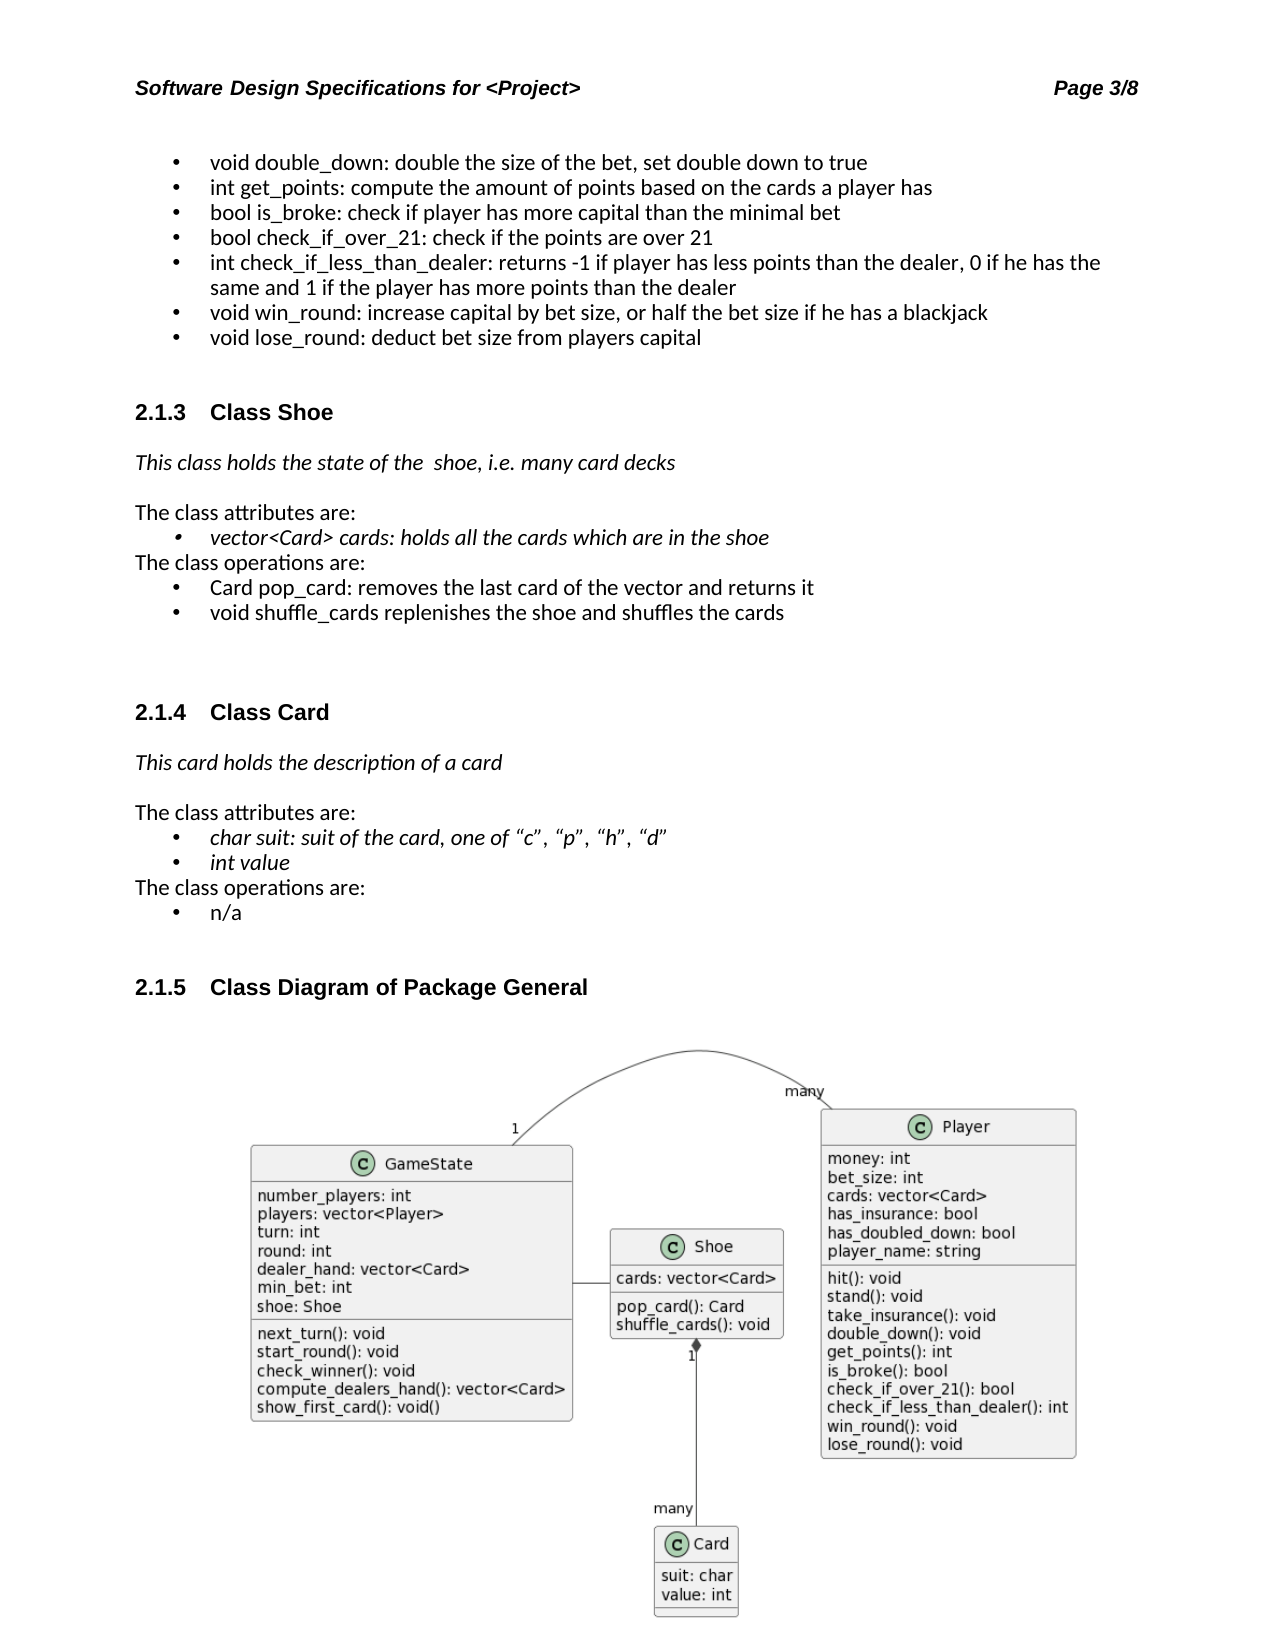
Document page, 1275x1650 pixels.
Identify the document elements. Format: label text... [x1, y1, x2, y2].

list void double_down: double the size of the bet, set double down to true [172, 150, 1140, 175]
text The class attributes are: [135, 500, 1140, 525]
list char suit: suit of the card, one of “c”, “p”, “h”, “d” [172, 825, 1140, 850]
text The class operations are: [135, 550, 1140, 575]
list int get_points: compute the amount of points based on the cards a player has [172, 175, 1140, 200]
list vector<Card> cards: holds all the cards which are in the shoe [172, 525, 1140, 550]
list Card pop_card: removes the last card of the vector and returns it [172, 575, 1140, 600]
list bool is_broke: check if player has more capital than the minimal bet [172, 200, 1140, 225]
text The class operations are: [135, 875, 1140, 900]
subtitle Class Card [135, 700, 1140, 725]
list int value [172, 850, 1140, 875]
list int check_if_less_than_dealer: returns -1 if player has less points than the dealer, 0 if he has the same and 1 if the player has more points than the dealer [172, 250, 1140, 300]
list void lose_round: deduct bet size from players capital [172, 325, 1140, 350]
list void shuffle_cards replenishes the shoe and shuffles the cards [172, 600, 1140, 625]
text This card holds the description of a card [135, 750, 1140, 775]
text This class holds the state of the shoe, i.e. many card decks [135, 450, 1140, 475]
subtitle Class Shoe [135, 400, 1140, 425]
text The class attributes are: [135, 800, 1140, 825]
list n/a [172, 900, 1140, 925]
subtitle Class Diagram of Package General [135, 975, 1140, 1000]
list void win_round: increase capital by bet size, or half the bet size if he has a blackjack [172, 300, 1140, 325]
list bool check_if_over_21: check if the points are over 21 [172, 225, 1140, 250]
picture [243, 1034, 1082, 1623]
